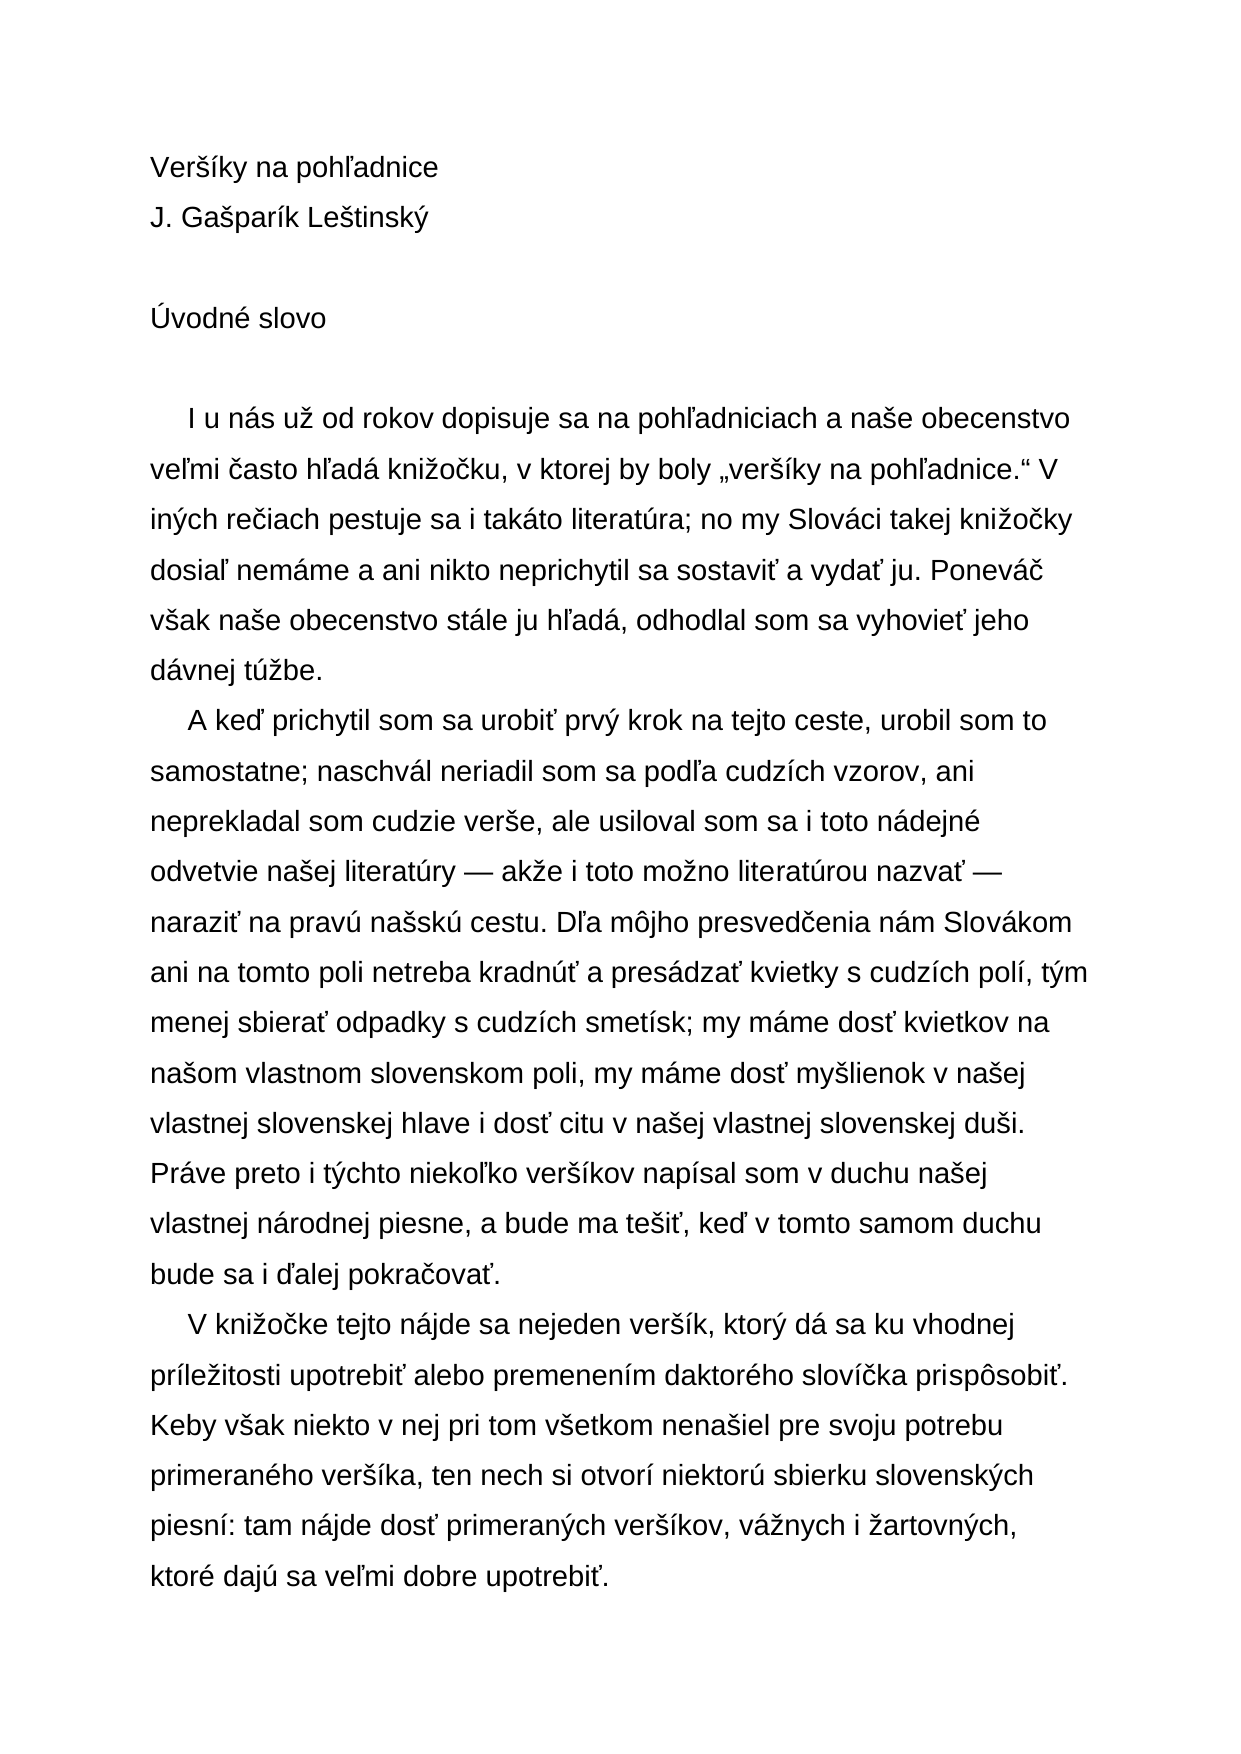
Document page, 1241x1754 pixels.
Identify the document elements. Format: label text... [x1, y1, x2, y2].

text V knižočke tejto nájde sa nejeden veršík, ktorý dá sa ku vhodnej príležitosti upotrebiť alebo premenením daktorého slovíčka pri­spôsobiť. Keby však niekto v nej pri tom všetkom nenašiel pre svoju potrebu prime­raného veršíka, ten nech si otvorí niektorú sbierku slovenských piesní: tam nájde dosť primeraných veršíkov, vážnych i žartovných, ktoré dajú sa veľmi dobre upotrebiť. [150, 1307, 1091, 1592]
text Úvodné slovo [150, 301, 1091, 334]
text J. Gašparík Leštinský [150, 200, 1091, 234]
text I u nás už od rokov dopisuje sa na pohľadniciach a naše obecenstvo veľmi často hľadá knižočku, v ktorej by boly „veršíky na pohľadnice.“ V iných rečiach pestuje sa i takáto literatúra; no my Slováci takej kni­žočky dosiaľ nemáme a ani nikto neprichytil sa sostaviť a vydať ju. Poneváč však naše obecenstvo stále ju hľadá, odhodlal som sa vyhovieť jeho dávnej túžbe. [150, 402, 1091, 687]
text A keď prichytil som sa urobiť prvý krok na tejto ceste, urobil som to samostatne; naschvál neriadil som sa podľa cudzích vzorov, ani neprekladal som cudzie verše, ale usiloval som sa i toto nádejné odvetvie našej literatúry — akže i toto možno lite­ratúrou nazvať — naraziť na pravú našskú cestu. Dľa môjho presvedčenia nám Slo­vákom ani na tomto poli netreba kradnúť a presádzať kvietky s cudzích polí, tým menej sbierať odpadky s cudzích smetísk; my máme dosť kvietkov na našom vlastnom slovenskom poli, my máme dosť myšlienok v našej vlastnej slovenskej hlave i dosť citu v našej vlastnej slovenskej duši. Práve preto i týchto niekoľko veršíkov napísal som v duchu našej vlastnej národnej piesne, a bude ma tešiť, keď v tomto samom duchu bude sa i ďalej pokračovať. [150, 703, 1091, 1290]
subtitle Veršíky na pohľadnice [150, 150, 1091, 183]
